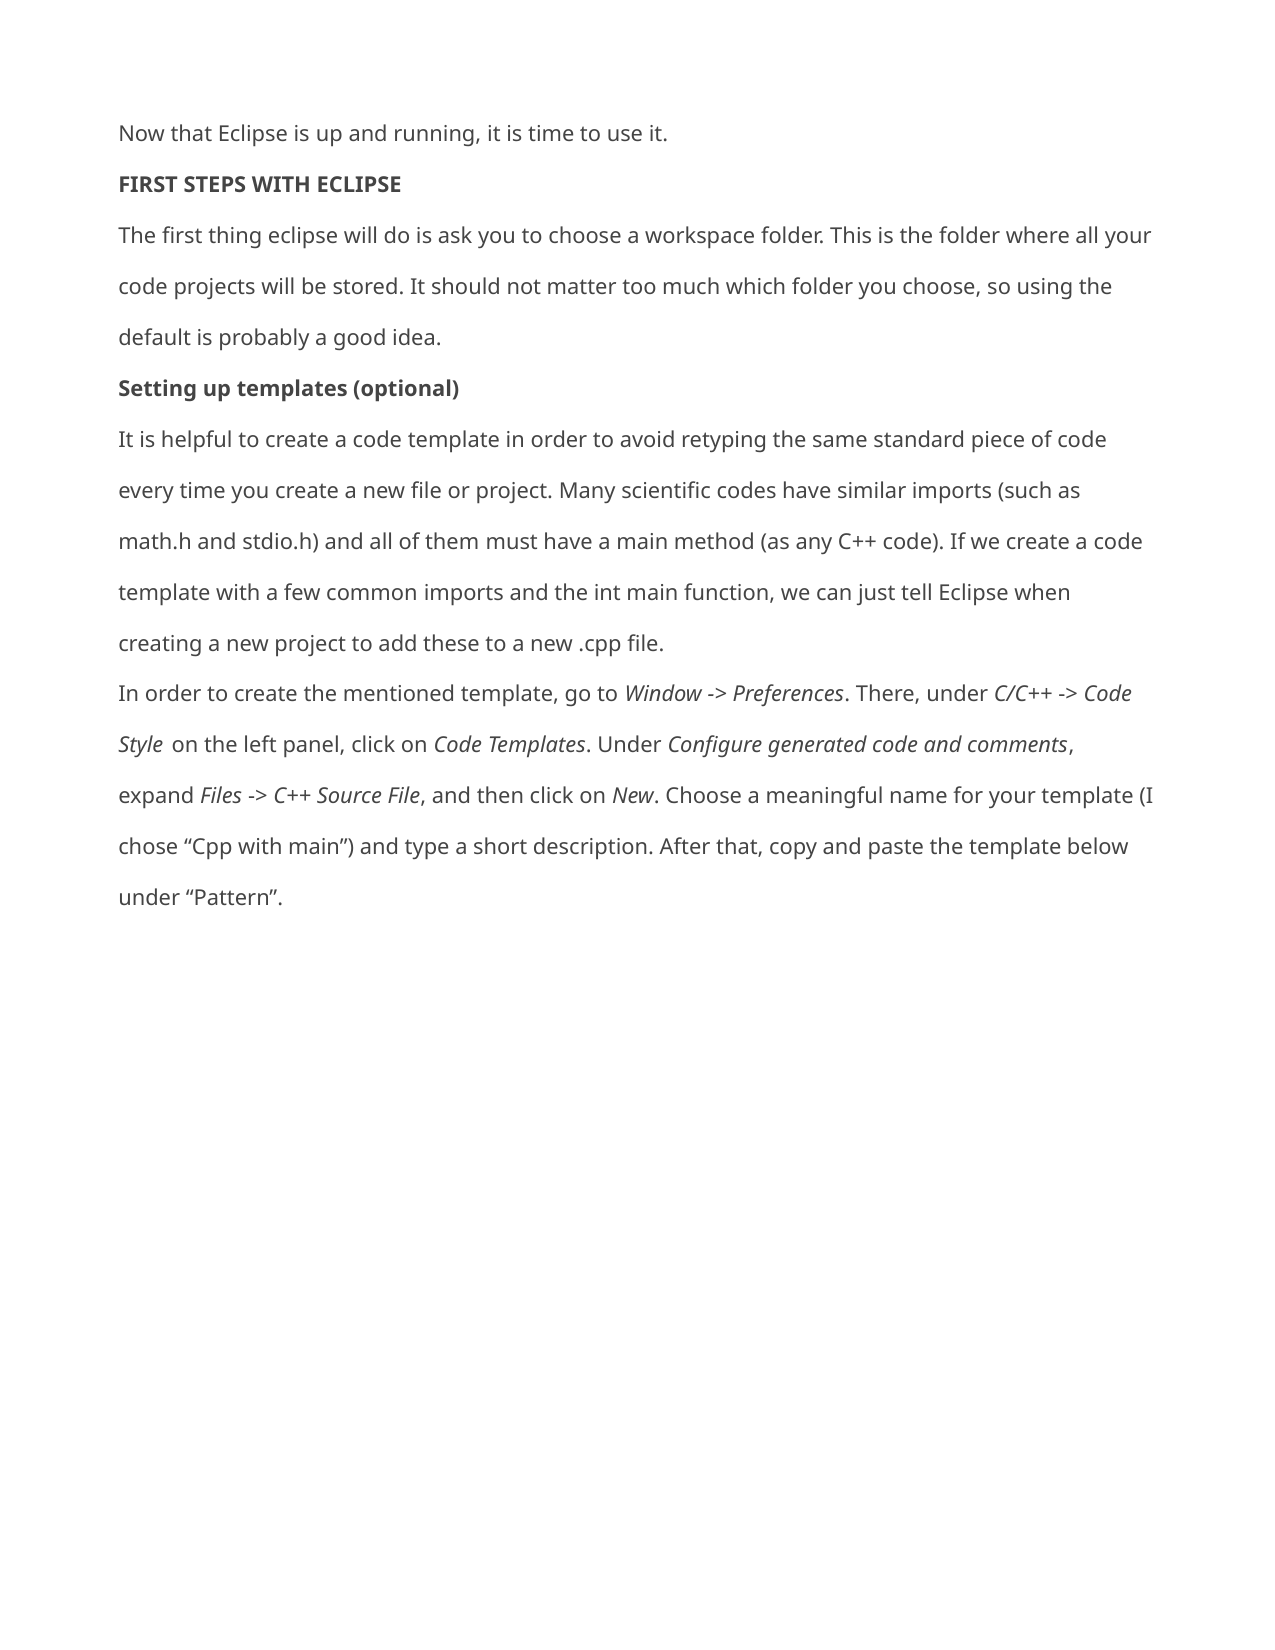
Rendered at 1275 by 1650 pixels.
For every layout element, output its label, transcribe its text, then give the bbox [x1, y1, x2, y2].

text Setting up templates (optional) [118, 373, 1157, 403]
text Now that Eclipse is up and running, it is time to use it. [118, 118, 1157, 148]
text It is helpful to create a code template in order to avoid retyping the same standard piece of code every time you create a new file or project. Many scientific codes have similar imports (such as math.h and stdio.h) and all of them must have a main method (as any C++ code). If we create a code template with a few common imports and the int main function, we can just tell Eclipse when creating a new project to add these to a new .cpp file. [118, 424, 1157, 657]
text FIRST STEPS WITH ECLIPSE [118, 169, 1157, 199]
text In order to create the mentioned template, go to Window -> Preferences. There, under C/C++ -> Code Style on the left panel, click on Code Templates. Under Configure generated code and comments, expand Files -> C++ Source File, and then click on New. Choose a meaningful name for your template (I chose “Cpp with main”) and type a short description. After that, copy and paste the template below under “Pattern”. [118, 678, 1157, 912]
text The first thing eclipse will do is ask you to choose a workspace folder. This is the folder where all your code projects will be stored. It should not matter too much which folder you choose, so using the default is probably a good idea. [118, 220, 1157, 352]
